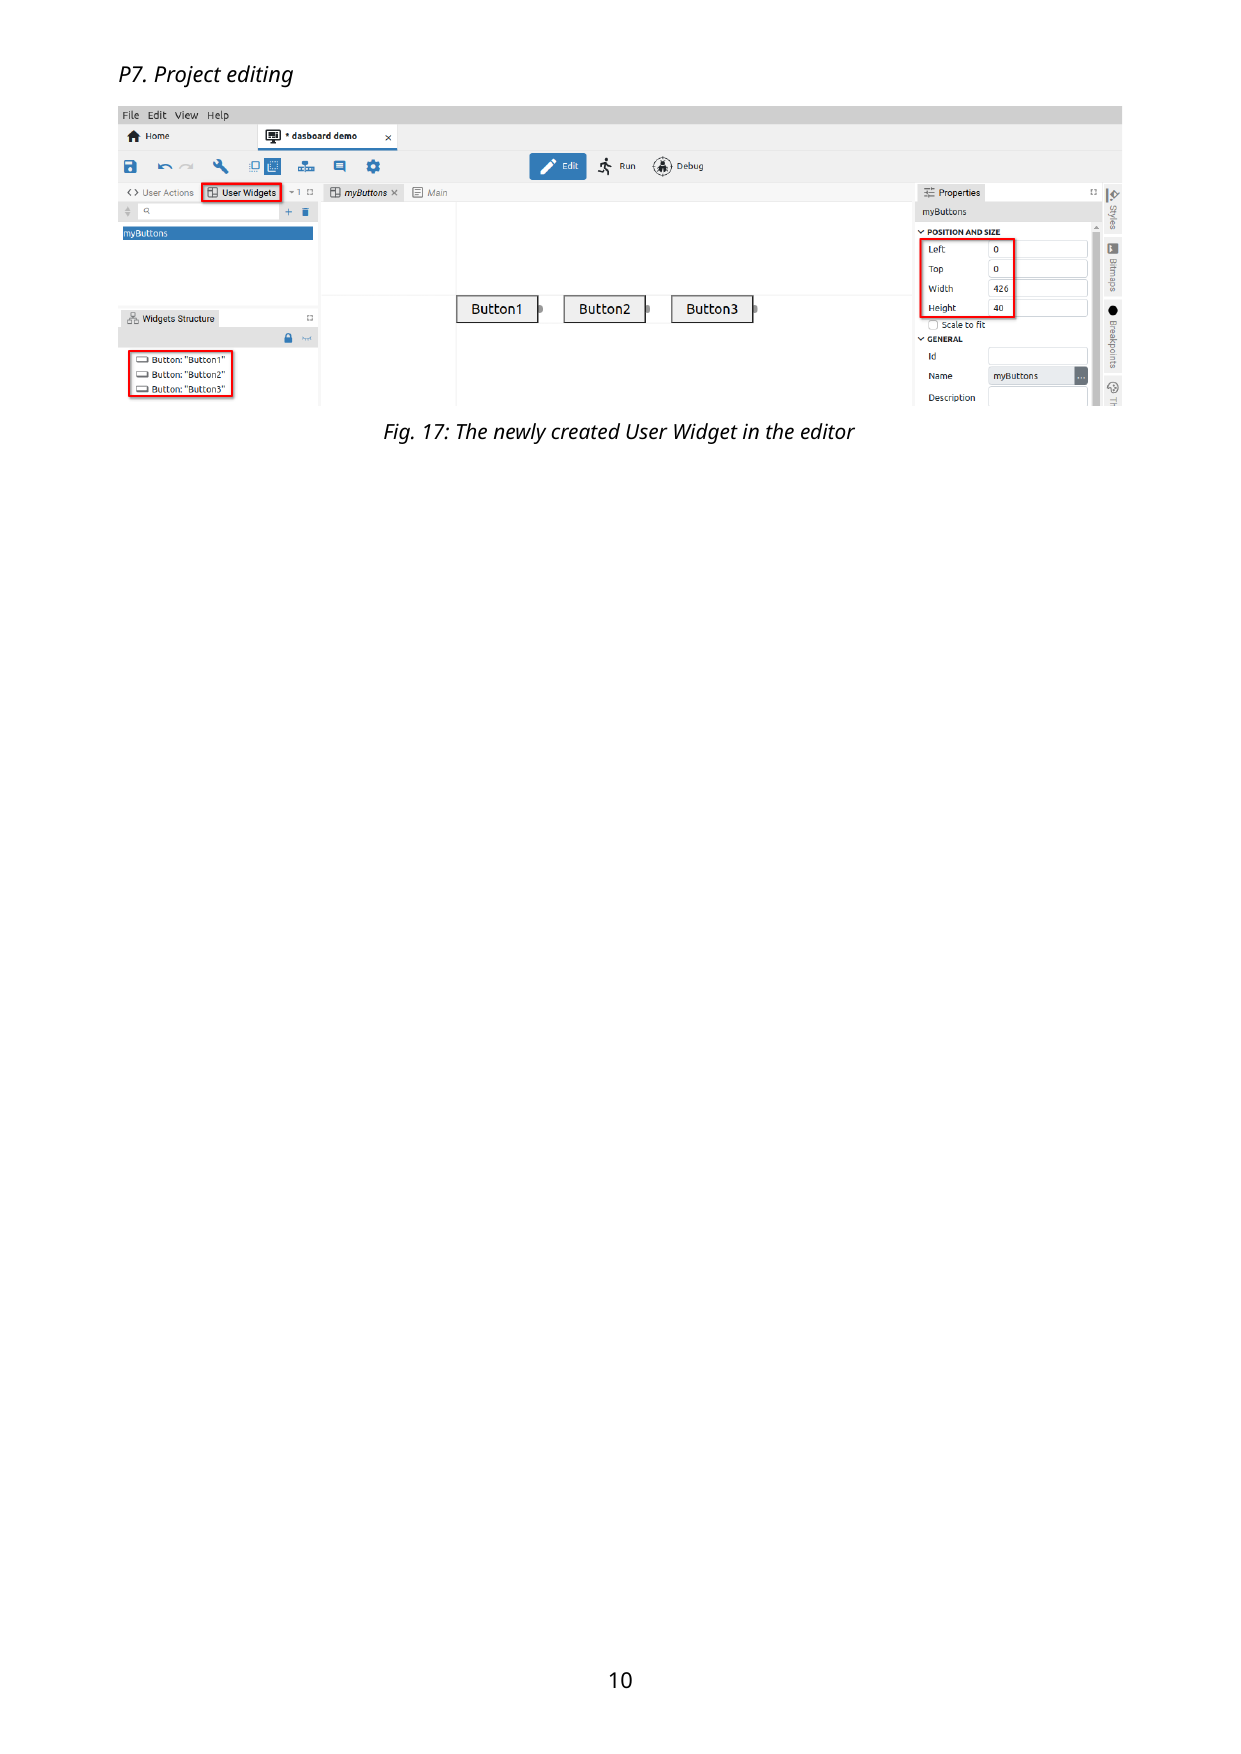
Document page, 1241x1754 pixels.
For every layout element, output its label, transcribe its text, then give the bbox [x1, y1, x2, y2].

text Fig. 17: The newly created User Widget in the editor [118, 406, 1122, 446]
picture [118, 106, 1123, 406]
